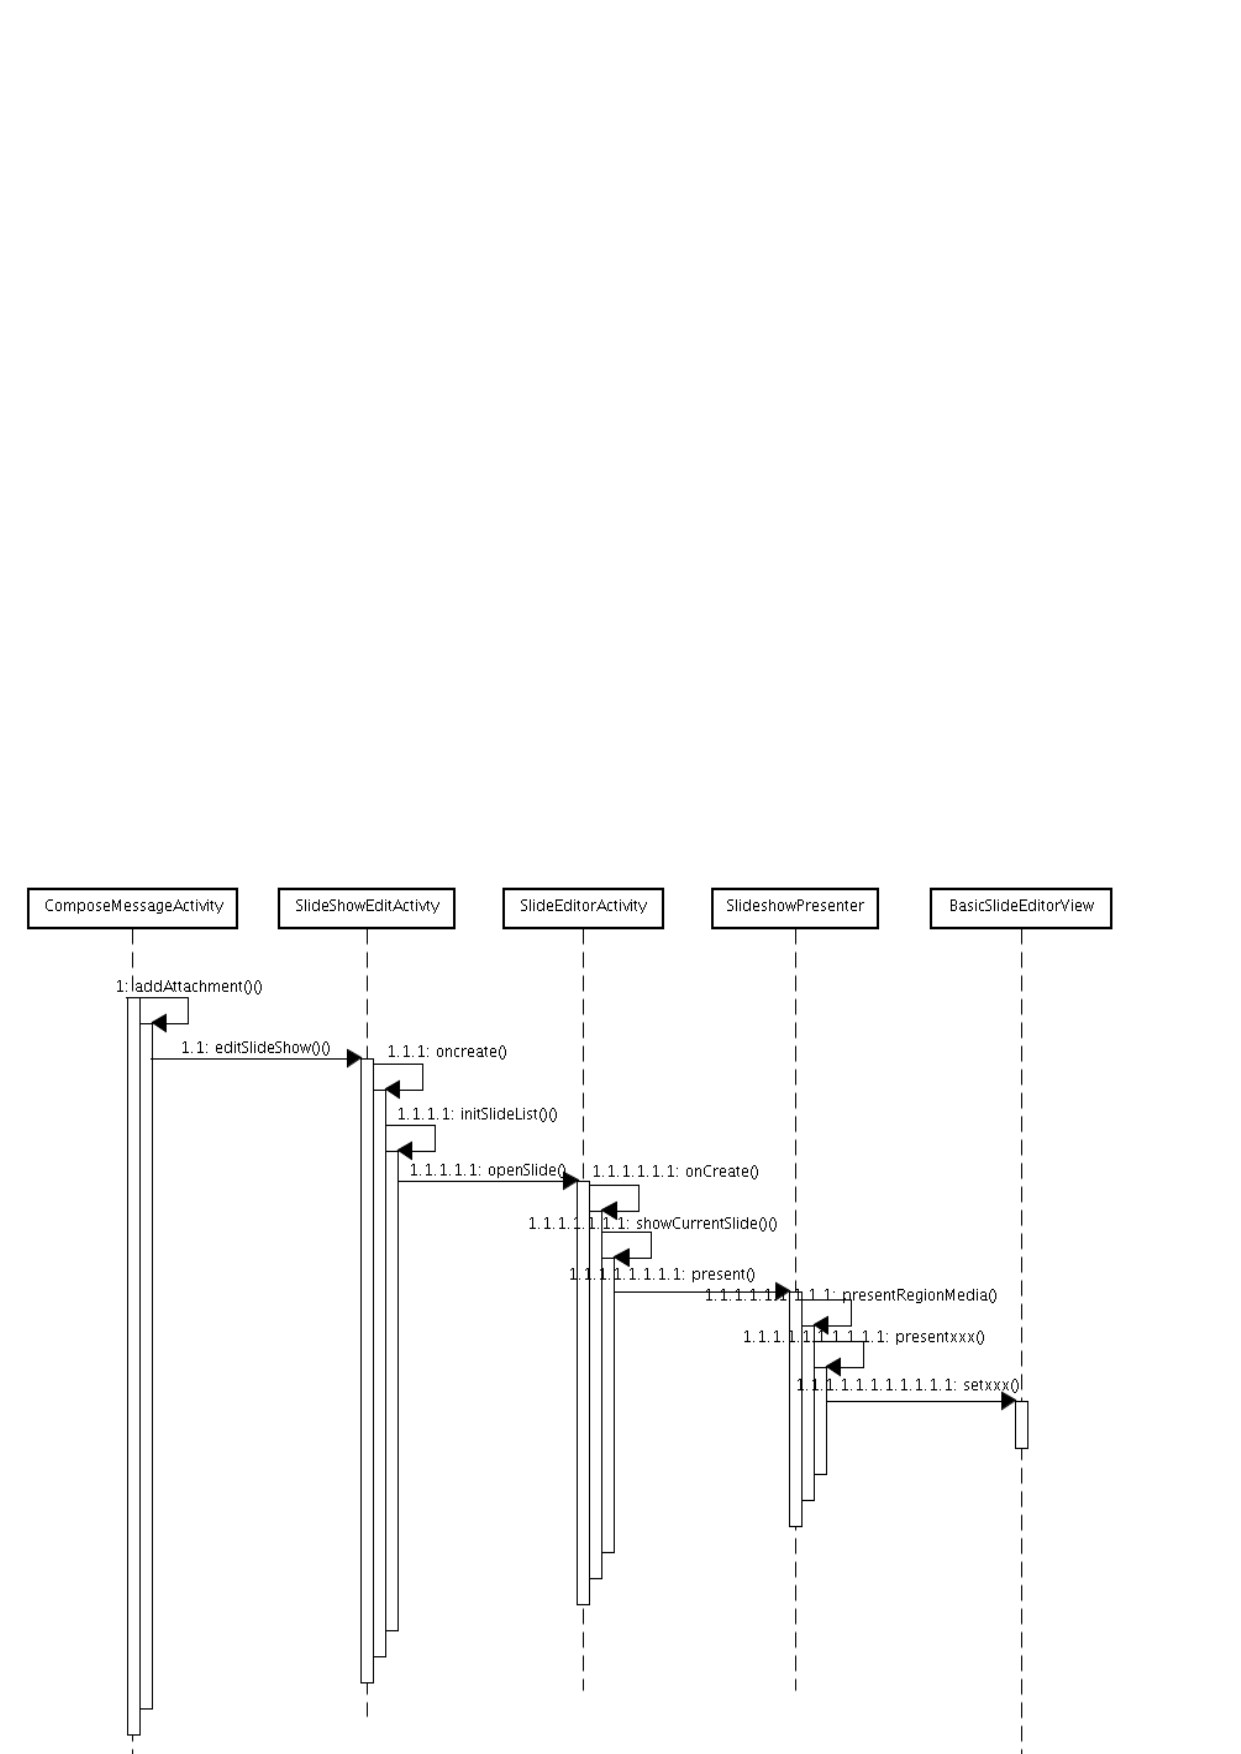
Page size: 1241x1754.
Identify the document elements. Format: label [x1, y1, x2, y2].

picture [0, 880, 1241, 1754]
